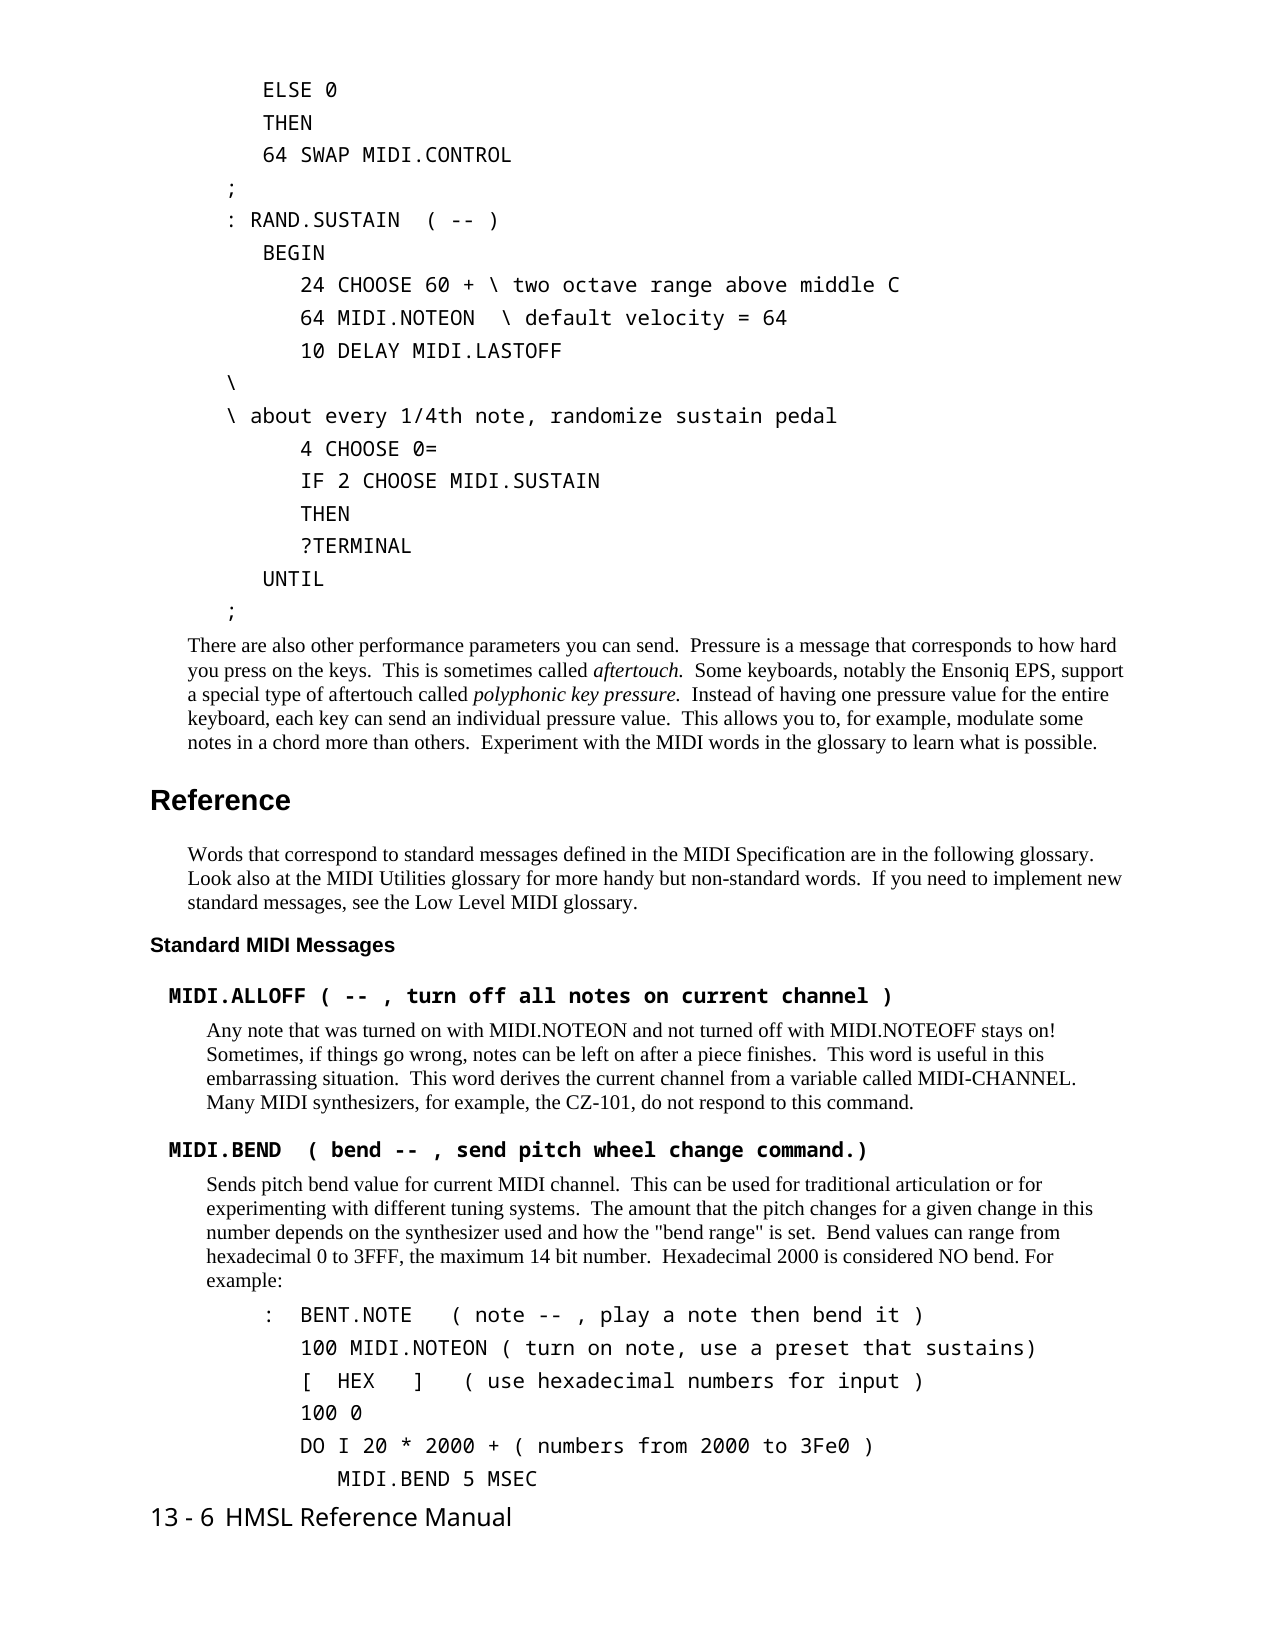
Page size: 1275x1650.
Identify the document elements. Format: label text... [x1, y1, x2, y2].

text : BENT.NOTE ( note -- , play a note then bend it ) [262, 1301, 1125, 1329]
text 100 0 [262, 1398, 1125, 1427]
text DO I 20 * 2000 + ( numbers from 2000 to 3Fe0 ) [262, 1431, 1125, 1459]
text MIDI.BEND 5 MSEC [262, 1464, 1125, 1492]
text ; [225, 173, 1125, 201]
text 10 DELAY MIDI.LASTOFF [225, 336, 1125, 364]
text UNTIL [225, 564, 1125, 592]
text There are also other performance parameters you can send. Pressure is a message that corresponds to how hard you press on the keys. This is sometimes called aftertouch. Some keyboards, notably the Ensoniq EPS, support a special type of aftertouch called polyphonic key pressure. Instead of having one pressure value for the entire keyboard, each key can send an individual pressure value. This allows you to, for example, modulate some notes in a chord more than others. Experiment with the MIDI words in the glossary to learn what is possible. [187, 633, 1125, 754]
text ?TERMINAL [225, 531, 1125, 560]
text 4 CHOOSE 0= [225, 434, 1125, 462]
text ; [225, 597, 1125, 625]
text \ [225, 368, 1125, 397]
subtitle Standard MIDI Messages [150, 932, 1125, 956]
text 24 CHOOSE 60 + \ two octave range above middle C [225, 271, 1125, 299]
text [ HEX ] ( use hexadecimal numbers for input ) [262, 1366, 1125, 1394]
text Words that correspond to standard messages defined in the MIDI Specification are in the following glossary. Look also at the MIDI Utilities glossary for more handy but non-standard words. If you need to implement new standard messages, see the Low Level MIDI glossary. [187, 841, 1125, 914]
text IF 2 CHOOSE MIDI.SUSTAIN [225, 466, 1125, 495]
text 100 MIDI.NOTEON ( turn on note, use a preset that sustains) [262, 1333, 1125, 1362]
text ELSE 0 [225, 75, 1125, 103]
text 64 SWAP MIDI.CONTROL [225, 140, 1125, 169]
text THEN [225, 499, 1125, 527]
text BEGIN [225, 238, 1125, 266]
text Any note that was turned on with MIDI.NOTEON and not turned off with MIDI.NOTEOFF stays on! Sometimes, if things go wrong, notes can be left on after a piece finishes. This word is useful in this embarrassing situation. This word derives the current channel from a variable called MIDI-CHANNEL. Many MIDI synthesizers, for example, the CZ-101, do not respond to this command. [206, 1018, 1125, 1114]
text THEN [225, 108, 1125, 136]
text : RAND.SUSTAIN ( -- ) [225, 205, 1125, 234]
text Sends pitch bend value for current MIDI channel. This can be used for traditional articulation or for experimenting with different tuning systems. The amount that the pitch changes for a given change in this number depends on the synthesizer used and how the "bend range" is set. Bend values can range from hexadecimal 0 to 3FFF, the maximum 14 bit number. Hexadecimal 2000 is considered NO bend. For example: [206, 1172, 1125, 1292]
subtitle Reference [150, 783, 1125, 816]
text MIDI.ALLOFF ( -- , turn off all notes on current channel ) [169, 981, 1200, 1010]
text 64 MIDI.NOTEON \ default velocity = 64 [225, 303, 1125, 332]
text \ about every 1/4th note, randomize sustain pedal [225, 401, 1125, 429]
text MIDI.BEND ( bend -- , send pitch wheel change command.) [169, 1135, 1200, 1164]
